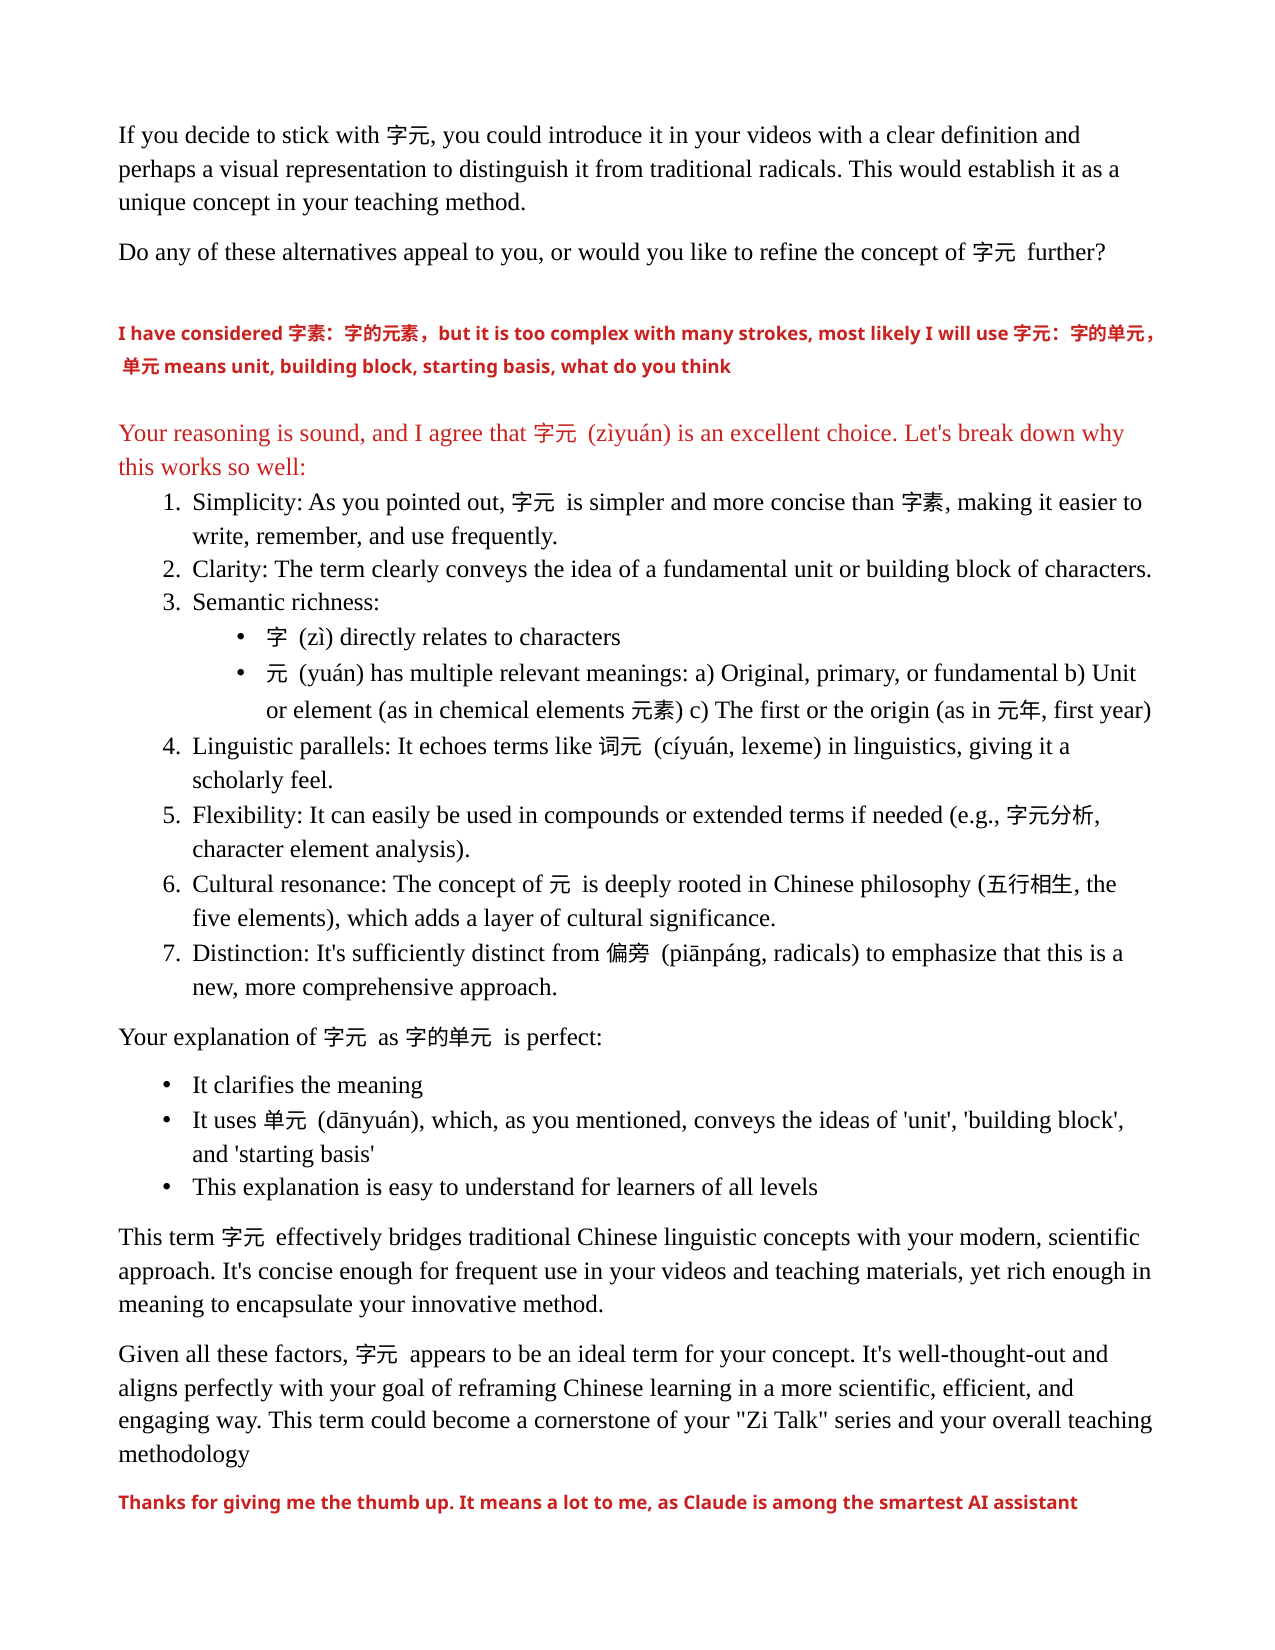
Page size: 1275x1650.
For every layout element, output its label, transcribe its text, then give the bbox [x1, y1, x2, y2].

list Flexibility: It can easily be used in compounds or extended terms if needed (e.g., 字元分析, character element analysis). [162, 798, 1157, 863]
list 字 (zì) directly relates to characters [236, 620, 1157, 652]
list It clarifies the meaning [162, 1071, 1157, 1099]
list Simplicity: As you pointed out, 字元 is simpler and more concise than 字素, making it easier to write, remember, and use frequently. [162, 485, 1157, 550]
list Semantic richness: [162, 587, 1157, 616]
text Do any of these alternatives appeal to you, or would you like to refine the concept of 字元 further? [118, 235, 1157, 266]
text Your reasoning is sound, and I agree that 字元 (zìyuán) is an excellent choice. Let's break down why this works so well: [118, 416, 1157, 481]
list Clarity: The term clearly conveys the idea of a fundamental unit or building block of characters. [162, 554, 1157, 583]
text If you decide to stick with 字元, you could introduce it in your videos with a clear definition and perhaps a visual representation to distinguish it from traditional radicals. This would establish it as a unique concept in your teaching method. [118, 118, 1157, 216]
text This term 字元 effectively bridges traditional Chinese linguistic concepts with your modern, scientific approach. It's concise enough for frequent use in your videos and teaching materials, yet rich enough in meaning to encapsulate your innovative method. [118, 1220, 1157, 1318]
list Distinction: It's sufficiently distinct from 偏旁 (piānpáng, radicals) to emphasize that this is a new, more comprehensive approach. [162, 936, 1157, 1001]
text I have considered 字素：字的元素，but it is too complex with many strokes, most likely I will use 字元：字的单元， 单元means unit, building block, starting basis, what do you think [118, 319, 1157, 379]
list 元 (yuán) has multiple relevant meanings: a) Original, primary, or fundamental b) Unit or element (as in chemical elements 元素) c) The first or the origin (as in 元年, first year) [236, 656, 1157, 724]
list Cultural resonance: The concept of 元 is deeply rooted in Chinese philosophy (五行相生, the five elements), which adds a layer of cultural significance. [162, 867, 1157, 932]
list It uses 单元 (dānyuán), which, as you mentioned, conveys the ideas of 'unit', 'building block', and 'starting basis' [162, 1103, 1157, 1168]
text Thanks for giving me the thumb up. It means a lot to me, as Claude is among the smartest AI assistant [118, 1486, 1157, 1515]
text Your explanation of 字元 as 字的单元 is perfect: [118, 1019, 1157, 1051]
list Linguistic parallels: It echoes terms like 词元 (cíyuán, lexeme) in linguistics, giving it a scholarly feel. [162, 729, 1157, 794]
text Given all these factors, 字元 appears to be an ideal term for your concept. It's well-thought-out and aligns perfectly with your goal of reframing Chinese learning in a more scientific, efficient, and engaging way. This term could become a cornerstone of your "Zi Talk" series and your overall teaching methodology [118, 1337, 1157, 1467]
list This explanation is easy to understand for learners of all levels [162, 1172, 1157, 1201]
